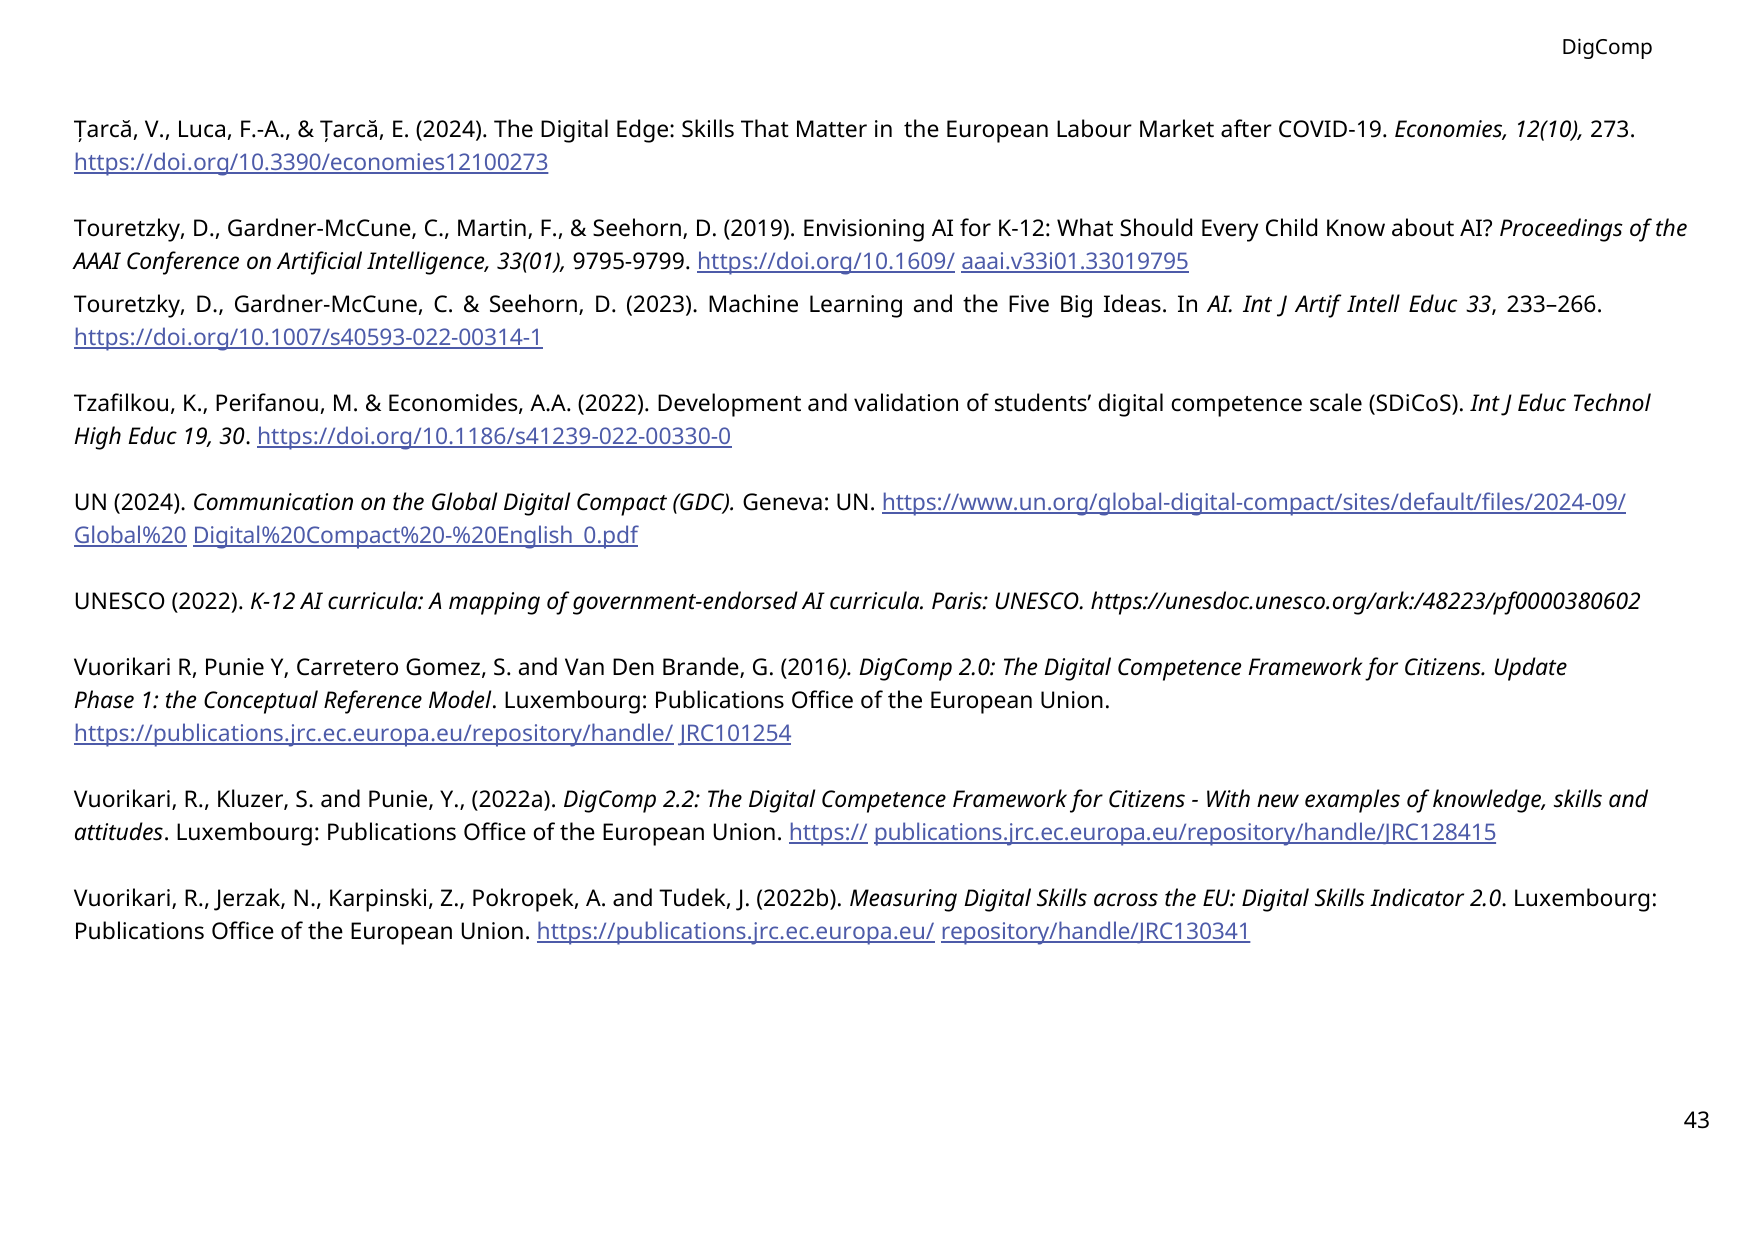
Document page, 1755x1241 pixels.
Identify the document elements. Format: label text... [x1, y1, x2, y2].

text Vuorikari, R., Kluzer, S. and Punie, Y., (2022a). DigComp 2.2: The Digital Competence Framework for Citizens - With new examples of knowledge, skills and attitudes. Luxembourg: Publications Office of the European Union. https:// publications.jrc.ec.europa.eu/repository/handle/JRC128415 [74, 783, 1662, 847]
text Touretzky, D., Gardner-McCune, C., Martin, F., & Seehorn, D. (2019). Envisioning AI for K-12: What Should Every Child Know about AI? Proceedings of the AAAI Conference on Artificial Intelligence, 33(01), 9795-9799. https://doi.org/10.1609/ aaai.v33i01.33019795 [74, 212, 1700, 276]
text Vuorikari R, Punie Y, Carretero Gomez, S. and Van Den Brande, G. (2016). DigComp 2.0: The Digital Competence Framework for Citizens. Update Phase 1: the Conceptual Reference Model. Luxembourg: Publications Office of the European Union. https://publications.jrc.ec.europa.eu/repository/handle/ JRC101254 [74, 651, 1621, 748]
text Tzafilkou, K., Perifanou, M. & Economides, A.A. (2022). Development and validation of students’ digital competence scale (SDiCoS). Int J Educ Technol High Educ 19, 30. https://doi.org/10.1186/s41239-022-00330-0 [74, 387, 1668, 451]
text UN (2024). Communication on the Global Digital Compact (GDC). Geneva: UN. https://www.un.org/global-digital-compact/sites/default/files/2024-09/Global%20 Digital%20Compact%20-%20English_0.pdf [74, 486, 1663, 550]
text Vuorikari, R., Jerzak, N., Karpinski, Z., Pokropek, A. and Tudek, J. (2022b). Measuring Digital Skills across the EU: Digital Skills Indicator 2.0. Luxembourg: Publications Office of the European Union. https://publications.jrc.ec.europa.eu/ repository/handle/JRC130341 [74, 882, 1663, 946]
text Țarcă, V., Luca, F.-A., & Țarcă, E. (2024). The Digital Edge: Skills That Matter in the European Labour Market after COVID-19. Economies, 12(10), 273. https://doi.org/10.3390/economies12100273 [74, 113, 1705, 177]
text UNESCO (2022). K-12 AI curricula: A mapping of government-endorsed AI curricula. Paris: UNESCO. https://unesdoc.unesco.org/ark:/48223/pf0000380602 [74, 585, 1662, 616]
text Touretzky, D., Gardner-McCune, C. & Seehorn, D. (2023). Machine Learning and the Five Big Ideas. In AI. Int J Artif Intell Educ 33, 233–266. https://doi.org/10.1007/s40593-022-00314-1 [74, 288, 1603, 352]
